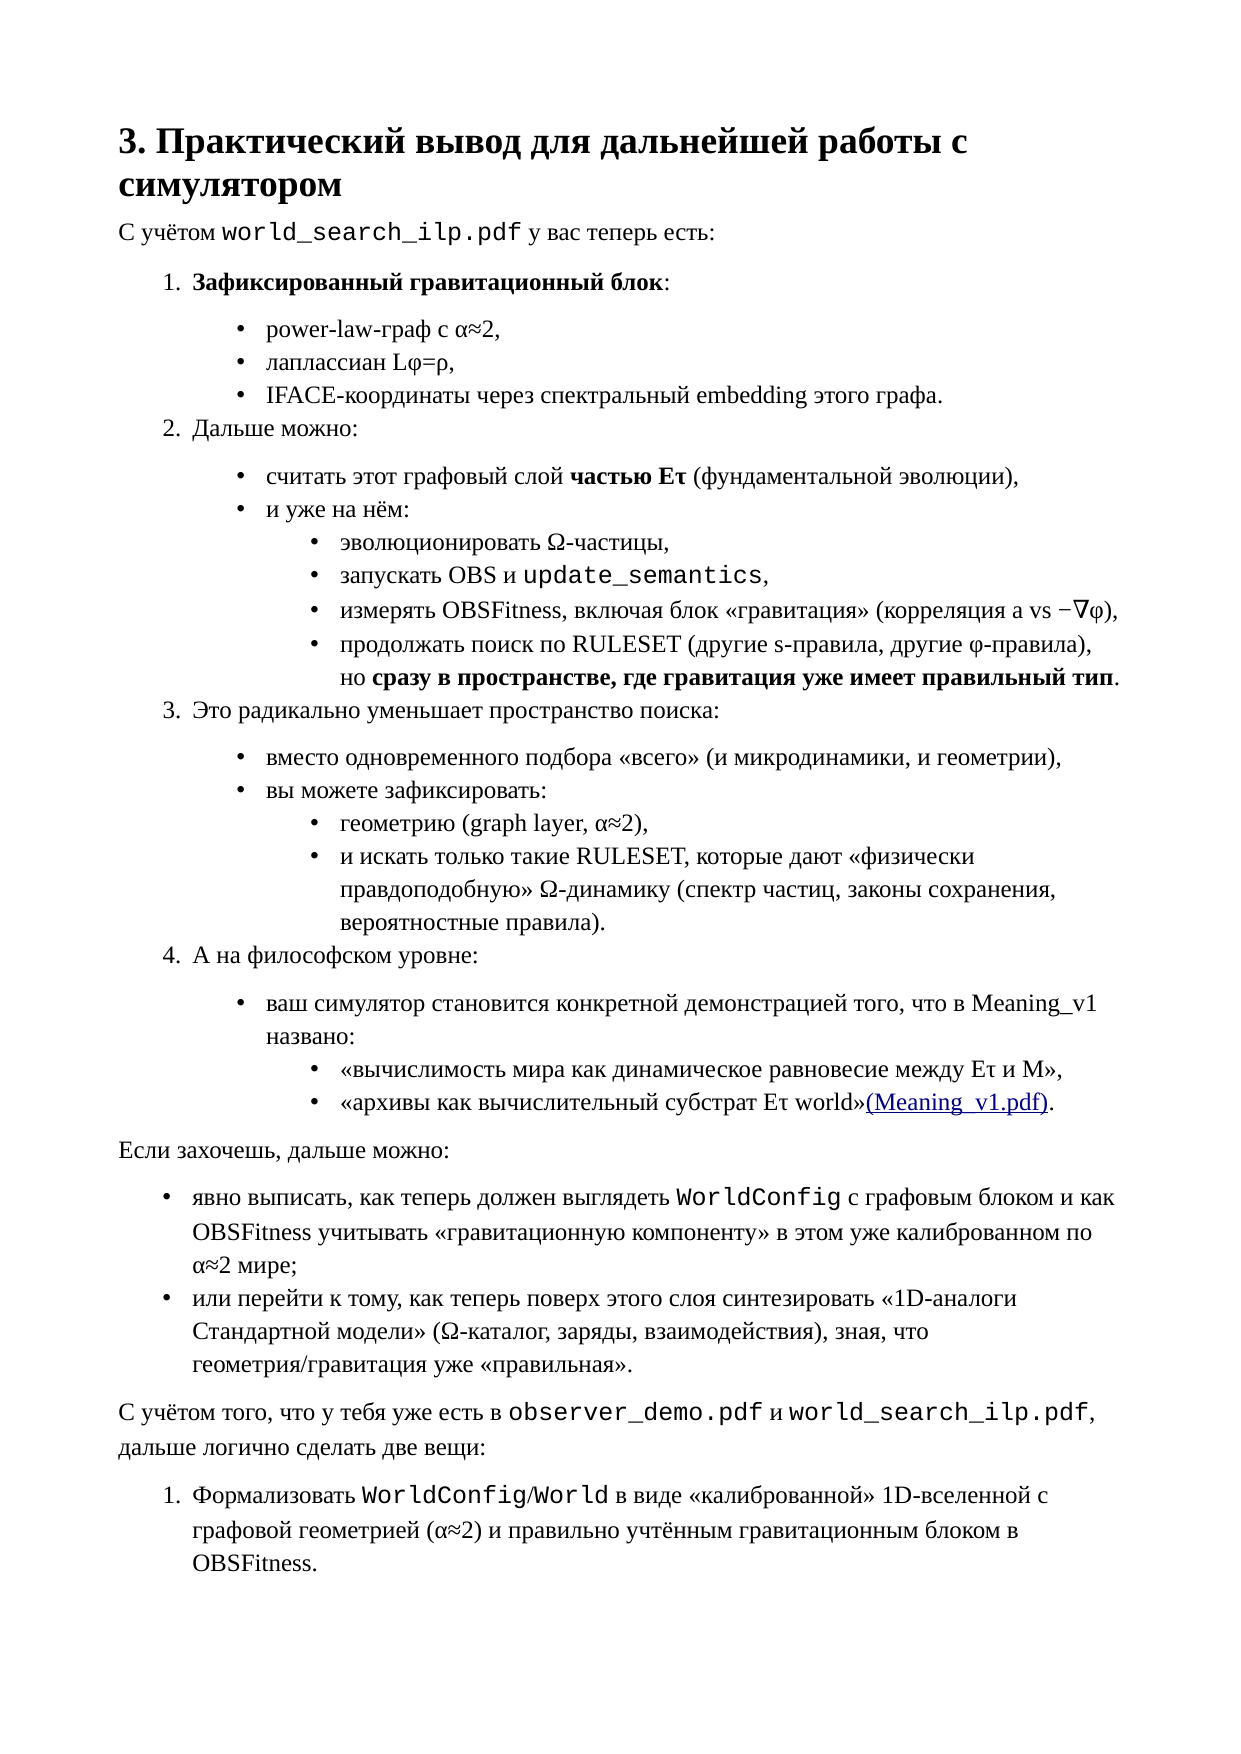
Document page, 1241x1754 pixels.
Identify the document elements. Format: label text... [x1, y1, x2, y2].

list лаплассиан Lφ=ρ, [236, 347, 1122, 376]
list измерять OBSFitness, включая блок «гравитация» (корреляция a vs −∇φ), [310, 596, 1122, 624]
list «вычислимость мира как динамическое равновесие между Eτ и M», [310, 1054, 1122, 1083]
list ваш симулятор становится конкретной демонстрацией того, что в Meaning_v1 названо: [236, 988, 1122, 1050]
list Зафиксированный гравитационный блок: [162, 267, 1122, 296]
list явно выписать, как теперь должен выглядеть WorldConfig с графовым блоком и как OBSFitness учитывать «гравитационную компоненту» в этом уже калиброванном по α≈2 мире; [162, 1182, 1122, 1279]
text С учётом того, что у тебя уже есть в observer_demo.pdf и world_search_ilp.pdf, дальше логично сделать две вещи: [118, 1397, 1122, 1461]
list «архивы как вычислительный субстрат Eτ world»(Meaning_v1.pdf). [310, 1087, 1122, 1116]
list эволюционировать Ω‑частицы, [310, 527, 1122, 556]
list power‑law‑граф с α≈2, [236, 314, 1122, 343]
text С учётом world_search_ilp.pdf у вас теперь есть: [118, 217, 1122, 248]
list геометрию (graph layer, α≈2), [310, 808, 1122, 837]
list Это радикально уменьшает пространство поиска: [162, 695, 1122, 723]
list или перейти к тому, как теперь поверх этого слоя синтезировать «1D‑аналоги Стандартной модели» (Ω‑каталог, заряды, взаимодействия), зная, что геометрия/гравитация уже «правильная». [162, 1283, 1122, 1378]
list запускать OBS и update_semantics, [310, 560, 1122, 591]
list А на философском уровне: [162, 940, 1122, 969]
list продолжать поиск по RULESET (другие s‑правила, другие φ‑правила), но сразу в пространстве, где гравитация уже имеет правильный тип. [310, 629, 1122, 690]
list и уже на нём: [236, 494, 1122, 523]
list Формализовать WorldConfig/World в виде «калиброванной» 1D‑вселенной с графовой геометрией (α≈2) и правильно учтённым гравитационным блоком в OBSFitness. [162, 1480, 1122, 1577]
list считать этот графовый слой частью Eτ (фундаментальной эволюции), [236, 461, 1122, 490]
list IFACE‑координаты через спектральный embedding этого графа. [236, 381, 1122, 409]
list и искать только такие RULESET, которые дают «физически правдоподобную» Ω‑динамику (спектр частиц, законы сохранения, вероятностные правила). [310, 841, 1122, 936]
list вы можете зафиксировать: [236, 775, 1122, 804]
list вместо одновременного подбора «всего» (и микродинамики, и геометрии), [236, 742, 1122, 771]
subtitle 3. Практический вывод для дальнейшей работы с симулятором [118, 118, 1122, 204]
text Если захочешь, дальше можно: [118, 1135, 1122, 1163]
list Дальше можно: [162, 413, 1122, 442]
